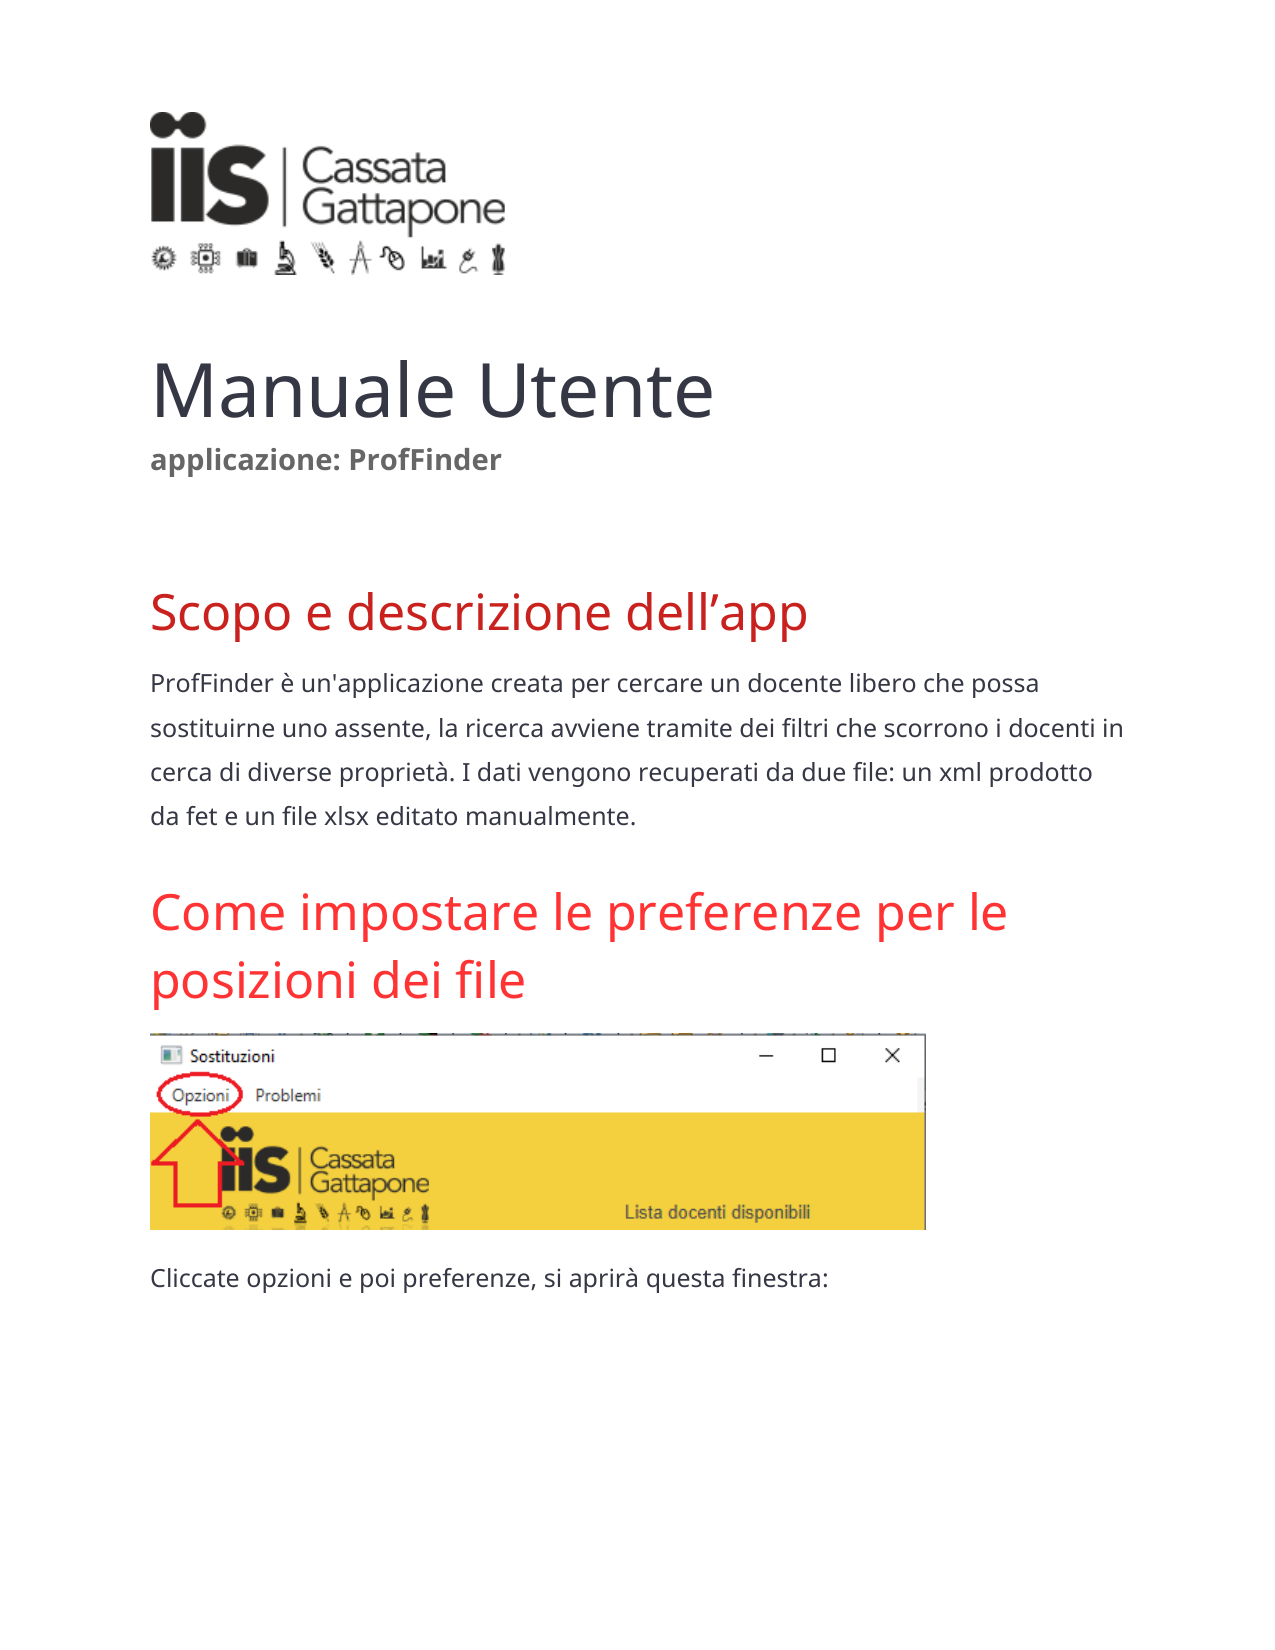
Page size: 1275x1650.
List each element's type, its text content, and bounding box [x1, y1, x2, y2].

title Manuale Utente [150, 337, 1125, 439]
subtitle Scopo e descrizione dell’app [150, 577, 1125, 645]
subtitle applicazione: ProfFinder [150, 439, 1125, 479]
text Cliccate opzioni e poi preferenze, si aprirà questa finestra: [150, 1260, 1125, 1294]
text ProfFinder è un'applicazione creata per cercare un docente libero che possa sostituirne uno assente, la ricerca avviene tramite dei filtri che scorrono i docenti in cerca di diverse proprietà. I dati vengono recuperati da due file: un xml prodotto da fet e un file xlsx editato manualmente. [150, 666, 1125, 833]
picture [150, 1033, 926, 1230]
subtitle Come impostare le preferenze per le posizioni dei file [150, 876, 1125, 1013]
picture [150, 112, 505, 275]
